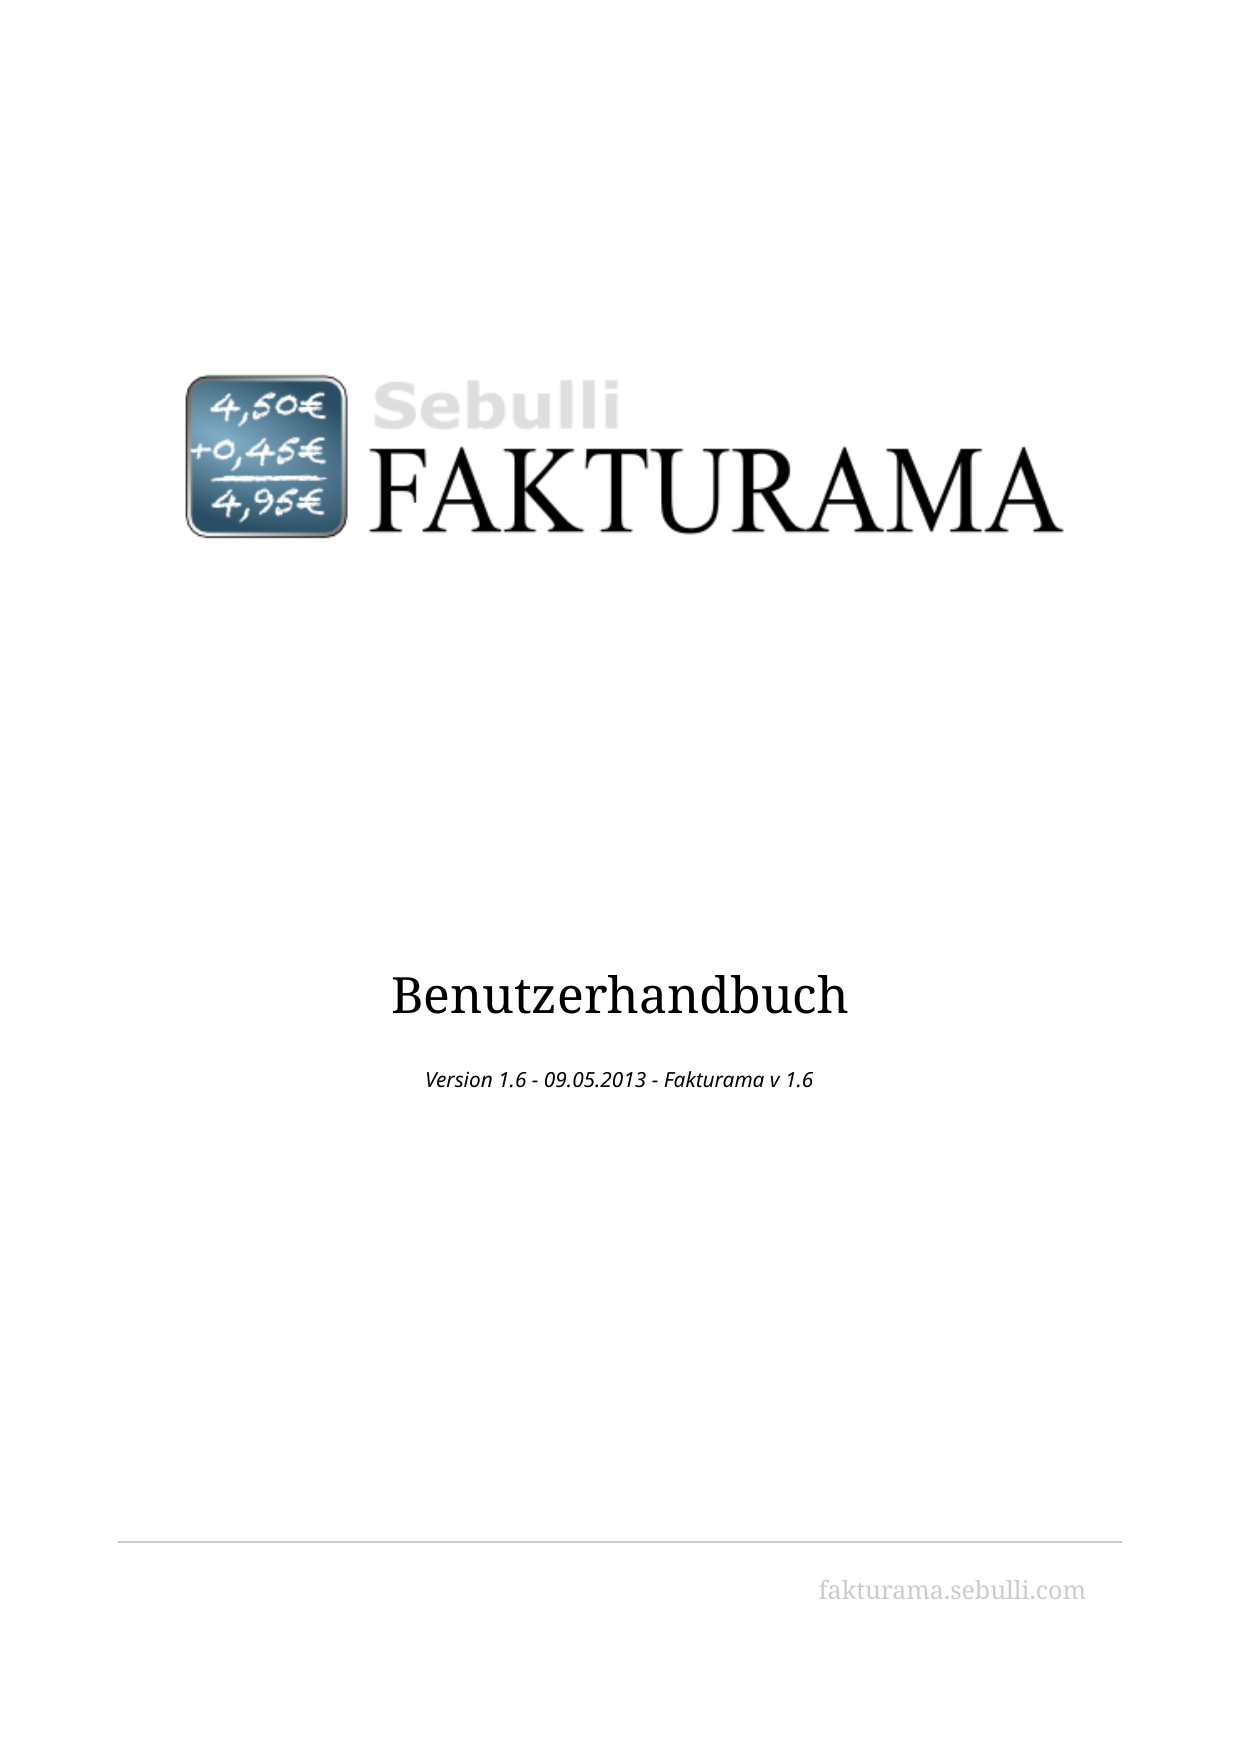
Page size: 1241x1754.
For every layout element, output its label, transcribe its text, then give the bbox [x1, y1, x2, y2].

subtitle Version 1.6 - 09.05.2013 - Fakturama v 1.6 [118, 1066, 1122, 1151]
title Benutzerhandbuch [118, 960, 1122, 1028]
picture [166, 367, 1074, 545]
